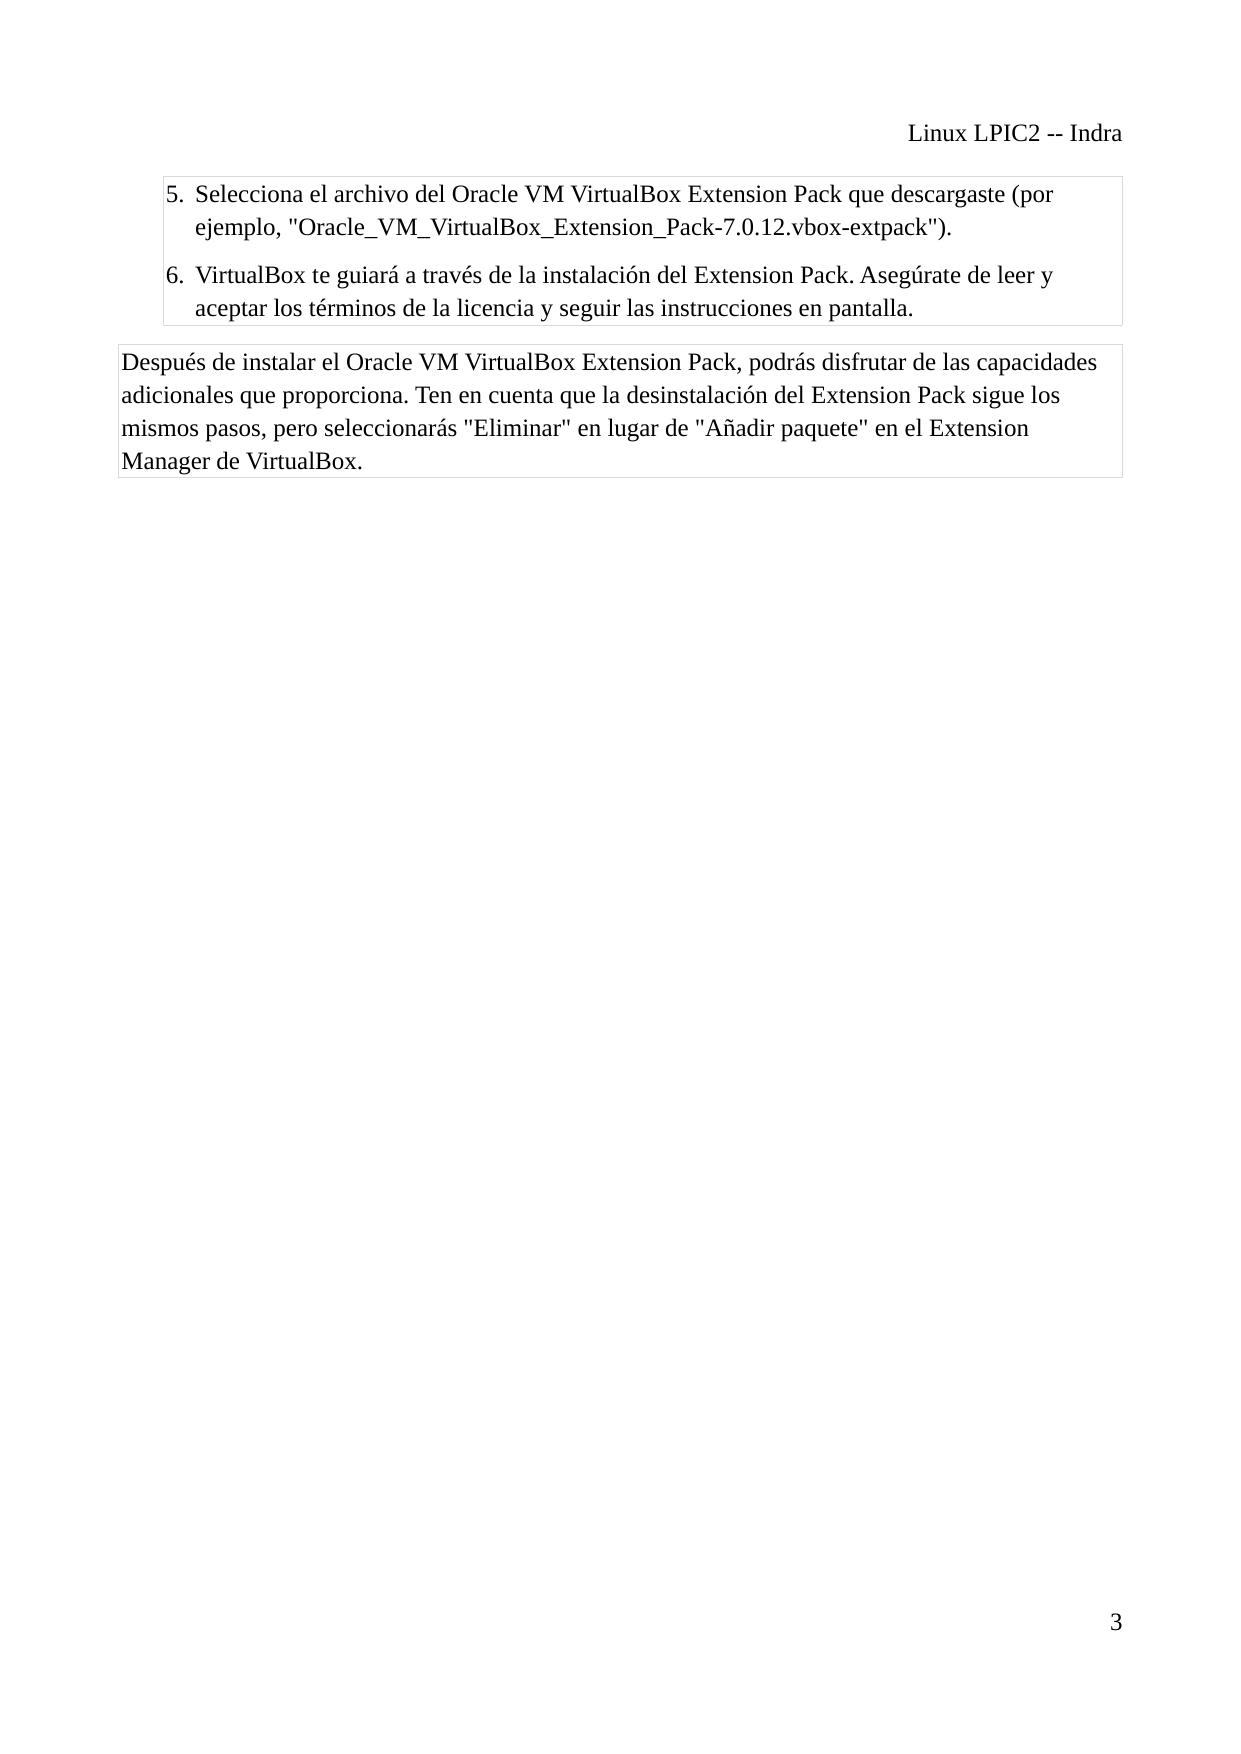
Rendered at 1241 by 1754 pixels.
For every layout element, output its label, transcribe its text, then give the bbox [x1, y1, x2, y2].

list VirtualBox te guiará a través de la instalación del Extension Pack. Asegúrate de leer y aceptar los términos de la licencia y seguir las instrucciones en pantalla. [164, 257, 1122, 325]
list Selecciona el archivo del Oracle VM VirtualBox Extension Pack que descargaste (por ejemplo, "Oracle_VM_VirtualBox_Extension_Pack-7.0.12.vbox-extpack"). [164, 177, 1122, 241]
text Después de instalar el Oracle VM VirtualBox Extension Pack, podrás disfrutar de las capacidades adicionales que proporciona. Ten en cuenta que la desinstalación del Extension Pack sigue los mismos pasos, pero seleccionarás "Eliminar" en lugar de "Añadir paquete" en el Extension Manager de VirtualBox. [119, 345, 1122, 477]
